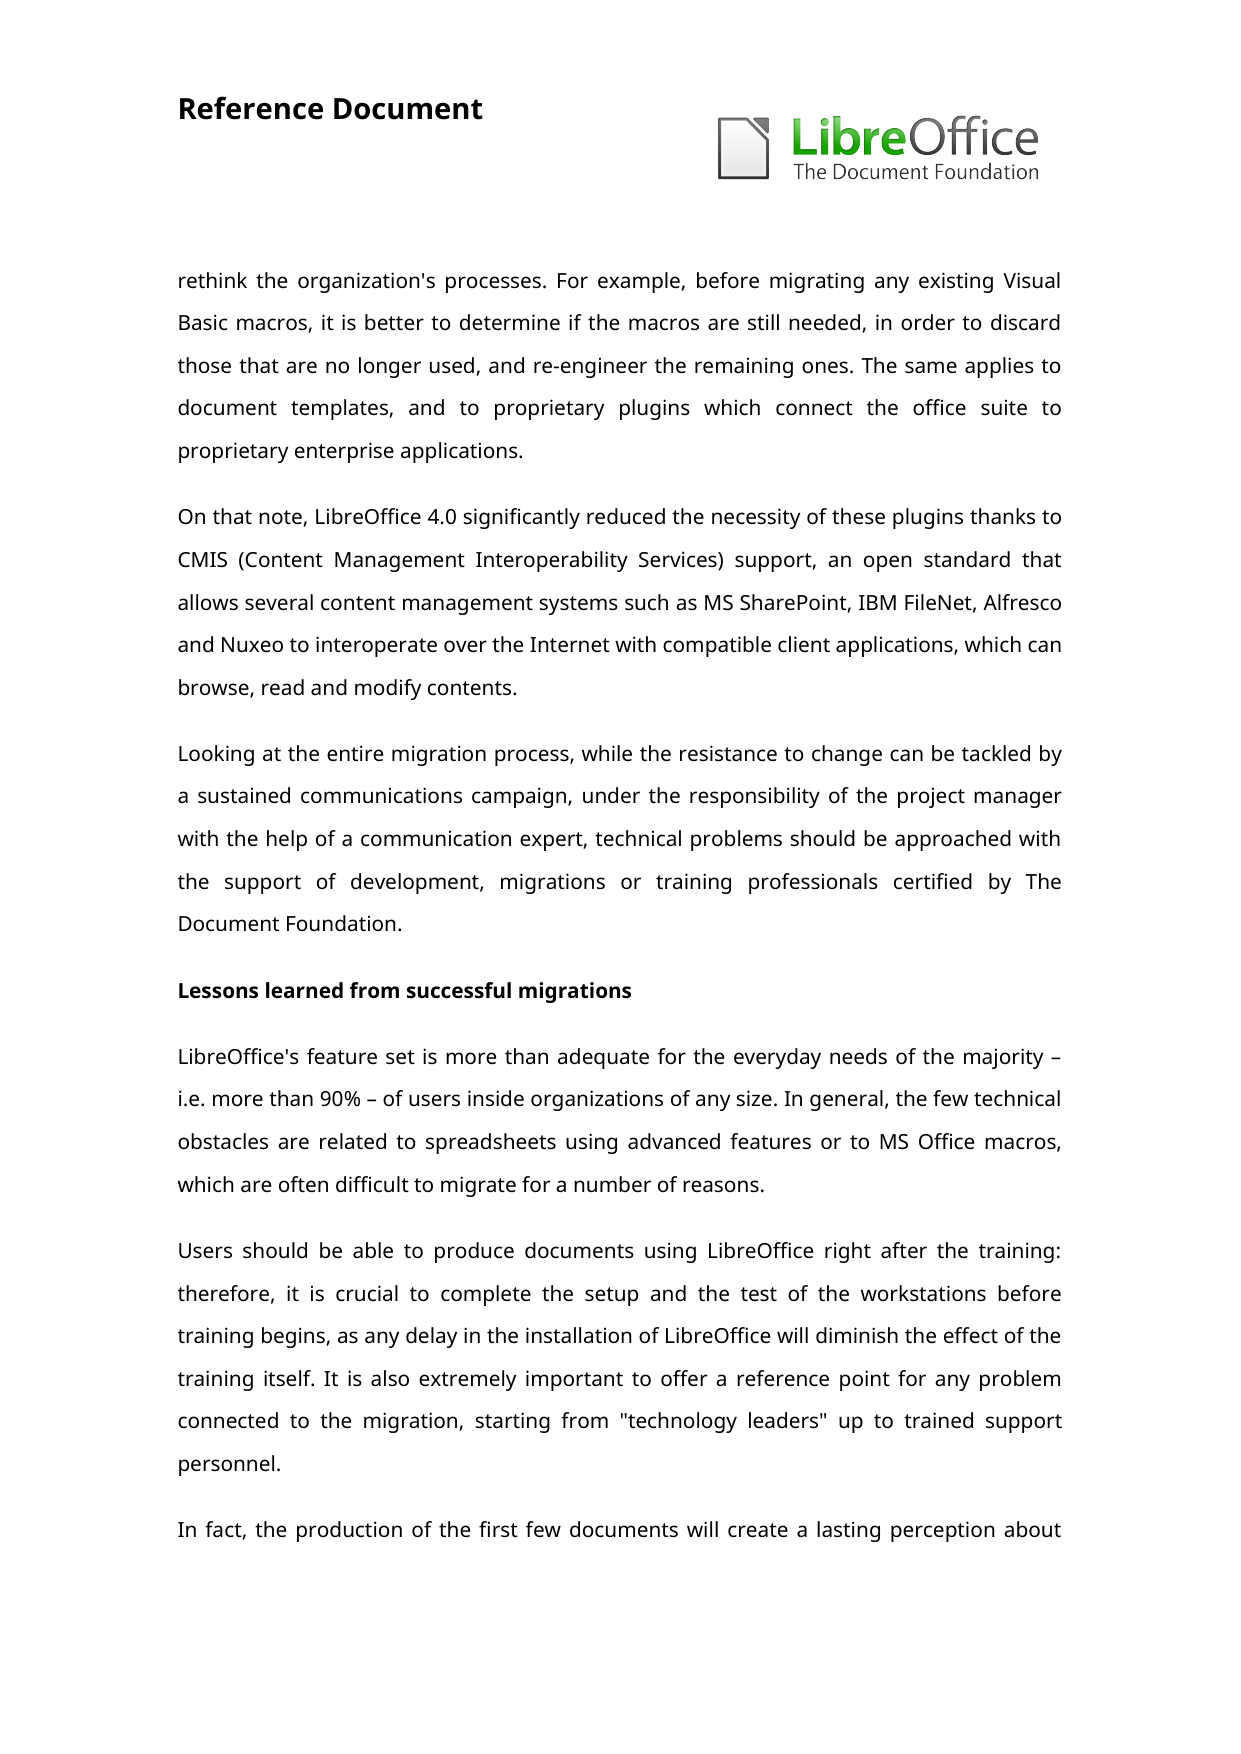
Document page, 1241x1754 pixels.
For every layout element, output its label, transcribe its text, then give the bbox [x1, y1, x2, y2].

text On that note, LibreOffice 4.0 significantly reduced the necessity of these plugins thanks to CMIS (Content Management Interoperability Services) support, an open standard that allows several content management systems such as MS SharePoint, IBM FileNet, Alfresco and Nuxeo to interoperate over the Internet with compatible client applications, which can browse, read and modify contents. [177, 502, 1063, 701]
text Users should be able to produce documents using LibreOffice right after the training: therefore, it is crucial to complete the setup and the test of the workstations before training begins, as any delay in the installation of LibreOffice will diminish the effect of the training itself. It is also extremely important to offer a reference point for any problem connected to the migration, starting from "technology leaders" up to trained support personnel. [177, 1236, 1063, 1477]
text LibreOffice's feature set is more than adequate for the everyday needs of the majority – i.e. more than 90% – of users inside organizations of any size. In general, the few technical obstacles are related to spreadsheets using advanced features or to MS Office macros, which are often difficult to migrate for a number of reasons. [177, 1042, 1063, 1198]
text Looking at the entire migration process, while the resistance to change can be tackled by a sustained communications campaign, under the responsibility of the project manager with the help of a communication expert, technical problems should be approached with the support of development, migrations or training professionals certified by The Document Foundation. [177, 739, 1063, 938]
picture [692, 88, 1063, 207]
text rethink the organization's processes. For example, before migrating any existing Visual Basic macros, it is better to determine if the macros are still needed, in order to discard those that are no longer used, and re-engineer the remaining ones. The same applies to document templates, and to proprietary plugins which connect the office suite to proprietary enterprise applications. [177, 266, 1063, 464]
text In fact, the production of the first few documents will create a lasting perception about [177, 1515, 1063, 1544]
text Lessons learned from successful migrations [177, 976, 1063, 1004]
